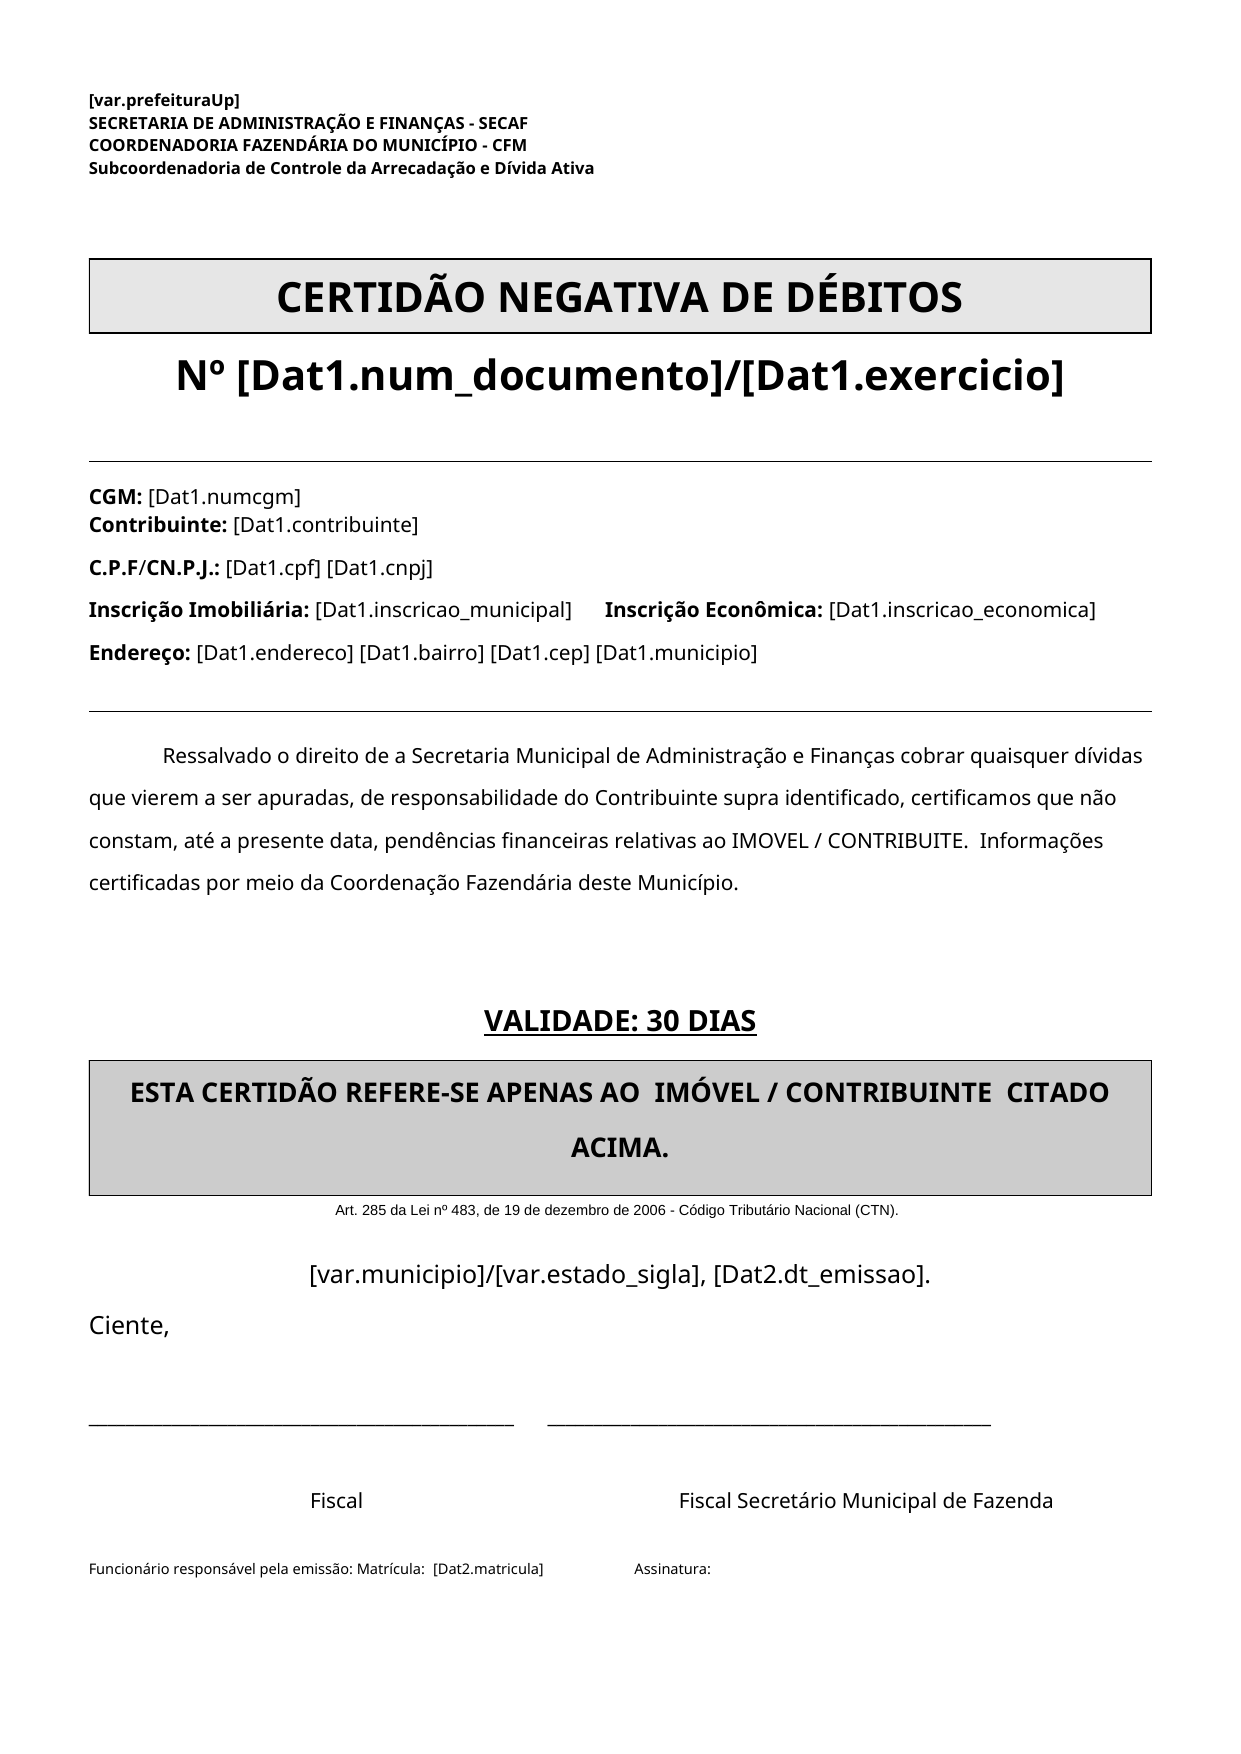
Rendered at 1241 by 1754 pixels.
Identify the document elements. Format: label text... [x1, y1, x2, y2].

text C.P.F/CN.P.J.: [Dat1.cpf] [Dat1.cnpj] [88, 553, 1152, 581]
text Inscrição Imobiliária: [Dat1.inscricao_municipal] Inscrição Econômica: [Dat1.inscricao_economica] [88, 596, 1152, 624]
text [var.municipio]/[var.estado_sigla], [Dat2.dt_emissao]. [88, 1256, 1152, 1290]
text Ressalvado o direito de a Secretaria Municipal de Administração e Finanças cobrar quaisquer dívidas que vierem a ser apuradas, de responsabilidade do Contribuinte supra identificado, certificamos que não constam, até a presente data, pendências financeiras relativas ao IMOVEL / CONTRIBUITE. Informações certificadas por meio da Coordenação Fazendária deste Município. [88, 741, 1152, 897]
text CERTIDÃO NEGATIVA DE DÉBITOS [90, 260, 1150, 332]
text CGM: [Dat1.numcgm] [88, 482, 1152, 510]
text Fiscal Fiscal Secretário Municipal de Fazenda [88, 1486, 1152, 1514]
text ESTA CERTIDÃO REFERE-SE APENAS AO IMÓVEL / CONTRIBUINTE CITADO ACIMA. [90, 1061, 1151, 1166]
subtitle VALIDADE: 30 DIAS [88, 1000, 1152, 1040]
subtitle Nº [Dat1.num_documento]/[Dat1.exercicio] [88, 345, 1152, 402]
text ______________________________________________ ________________________________________________ [88, 1401, 1152, 1472]
text Art. 285 da Lei nº 483, de 19 de dezembro de 2006 - Código Tributário Nacional (CTN). [88, 1202, 1146, 1218]
text Funcionário responsável pela emissão: Matrícula: [Dat2.matricula] Assinatura: [88, 1558, 1152, 1578]
text Ciente, [88, 1307, 1152, 1341]
text Contribuinte: [Dat1.contribuinte] [88, 510, 1152, 539]
text Endereço: [Dat1.endereco] [Dat1.bairro] [Dat1.cep] [Dat1.municipio] [88, 638, 1152, 667]
